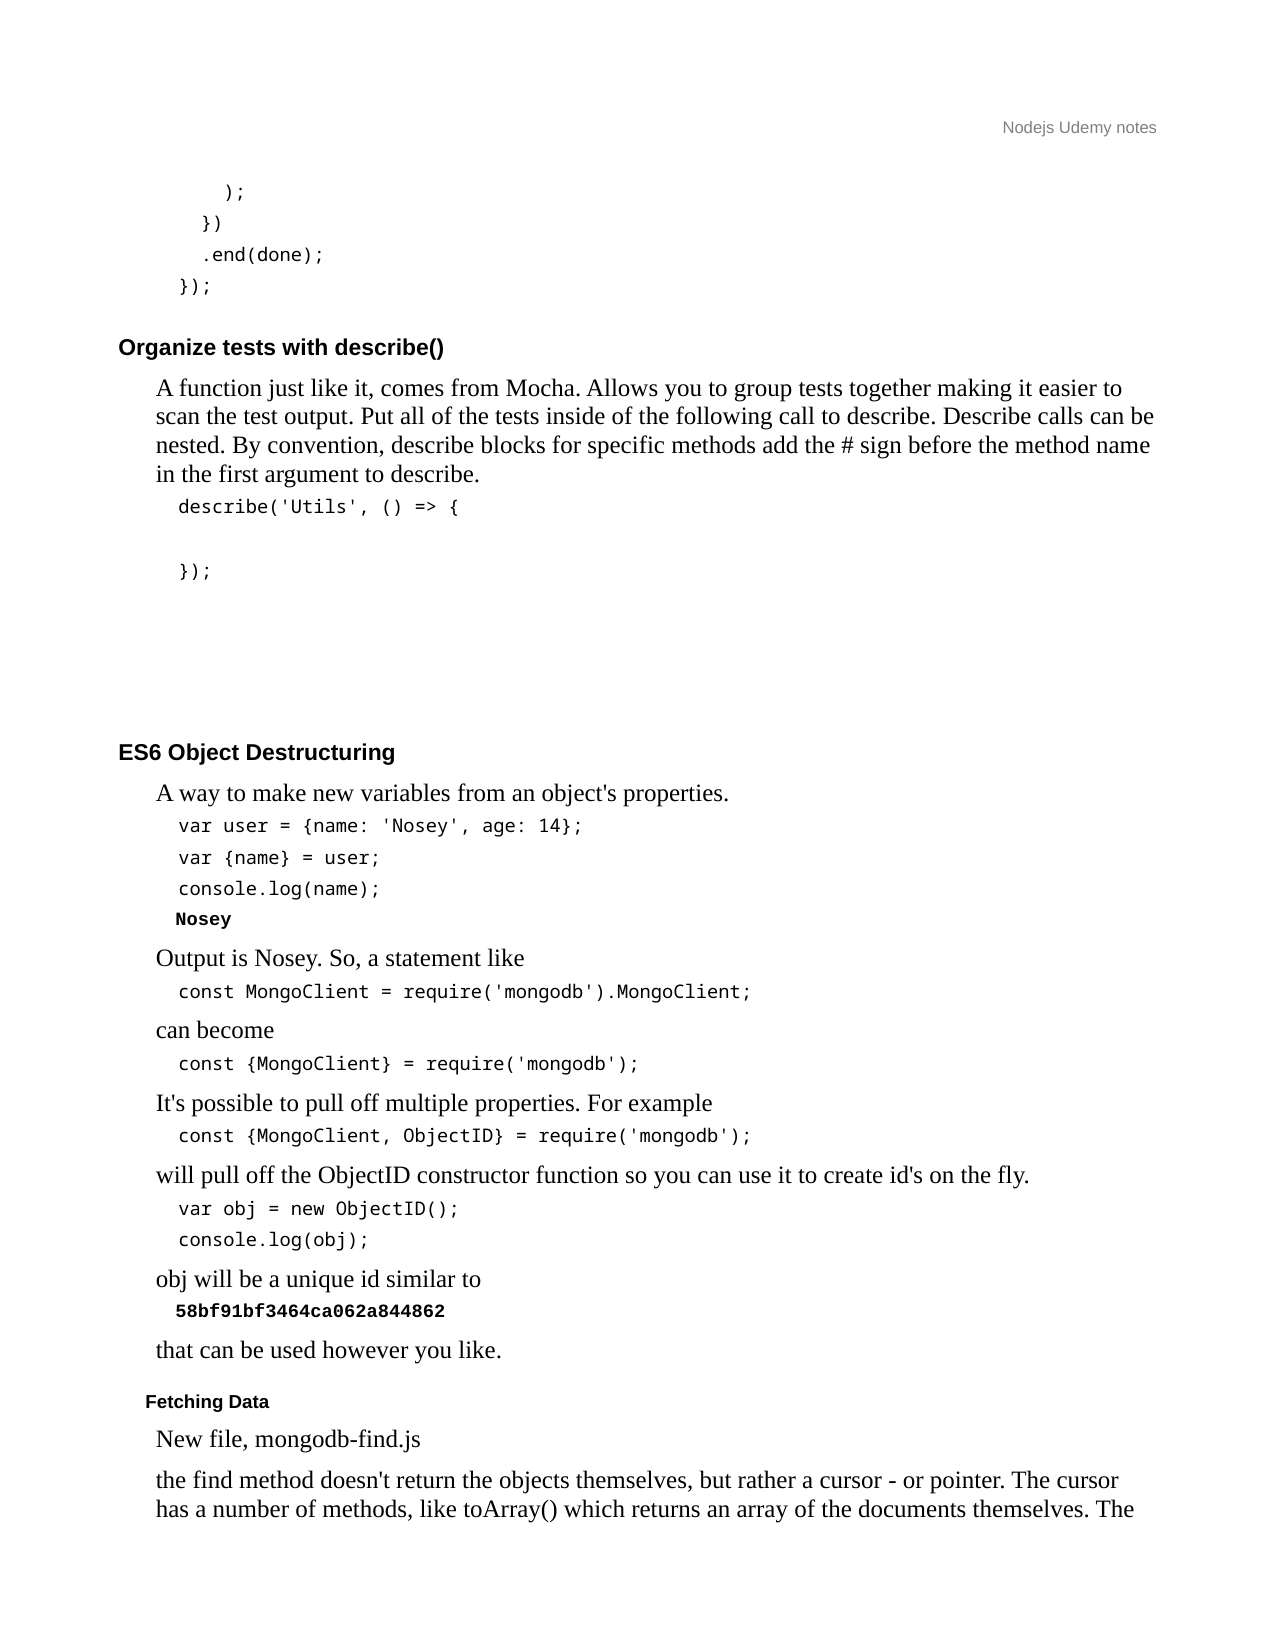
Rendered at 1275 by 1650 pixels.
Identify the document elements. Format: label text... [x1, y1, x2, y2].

text }); [178, 557, 1157, 582]
subtitle ES6 Object Destructuring [118, 739, 1157, 766]
text describe('Utils', () => { [178, 494, 1157, 519]
text A way to make new variables from an object's properties. [156, 778, 1157, 806]
text }) [178, 210, 1157, 235]
text var user = {name: 'Nosey', age: 14}; [178, 812, 1157, 838]
text the find method doesn't return the objects themselves, but rather a cursor - or pointer. The cursor has a number of methods, like toArray() which returns an array of the documents themselves. The [156, 1465, 1157, 1522]
text ); [178, 178, 1157, 204]
text that can be used however you like. [156, 1335, 1157, 1364]
text will pull off the ObjectID constructor function so you can use it to create id's on the fly. [156, 1160, 1157, 1189]
text Nosey [175, 910, 1157, 931]
text var obj = new ObjectID(); [178, 1195, 1157, 1221]
text console.log(obj); [178, 1227, 1157, 1252]
text const MongoClient = require('mongodb').MongoClient; [178, 978, 1157, 1004]
subtitle Organize tests with describe() [118, 334, 1157, 361]
text obj will be a unique id similar to [156, 1264, 1157, 1293]
text .end(done); [178, 241, 1157, 267]
text A function just like it, comes from Mocha. Allows you to group tests together making it easier to scan the test output. Put all of the tests inside of the following call to describe. Describe calls can be nested. By convention, describe blocks for specific methods add the # sign before the method name in the first argument to describe. [156, 373, 1157, 488]
text It's possible to pull off multiple properties. For example [156, 1088, 1157, 1117]
text var {name} = user; [178, 844, 1157, 869]
text console.log(name); [178, 876, 1157, 901]
text const {MongoClient} = require('mongodb'); [178, 1050, 1157, 1076]
text }); [178, 273, 1157, 298]
text New file, mongodb-find.js [156, 1424, 1157, 1453]
text can become [156, 1016, 1157, 1044]
text const {MongoClient, ObjectID} = require('mongodb'); [178, 1123, 1157, 1148]
subtitle Fetching Data [145, 1391, 1157, 1412]
text Output is Nosey. So, a statement like [156, 943, 1157, 972]
text 58bf91bf3464ca062a844862 [175, 1302, 1157, 1323]
